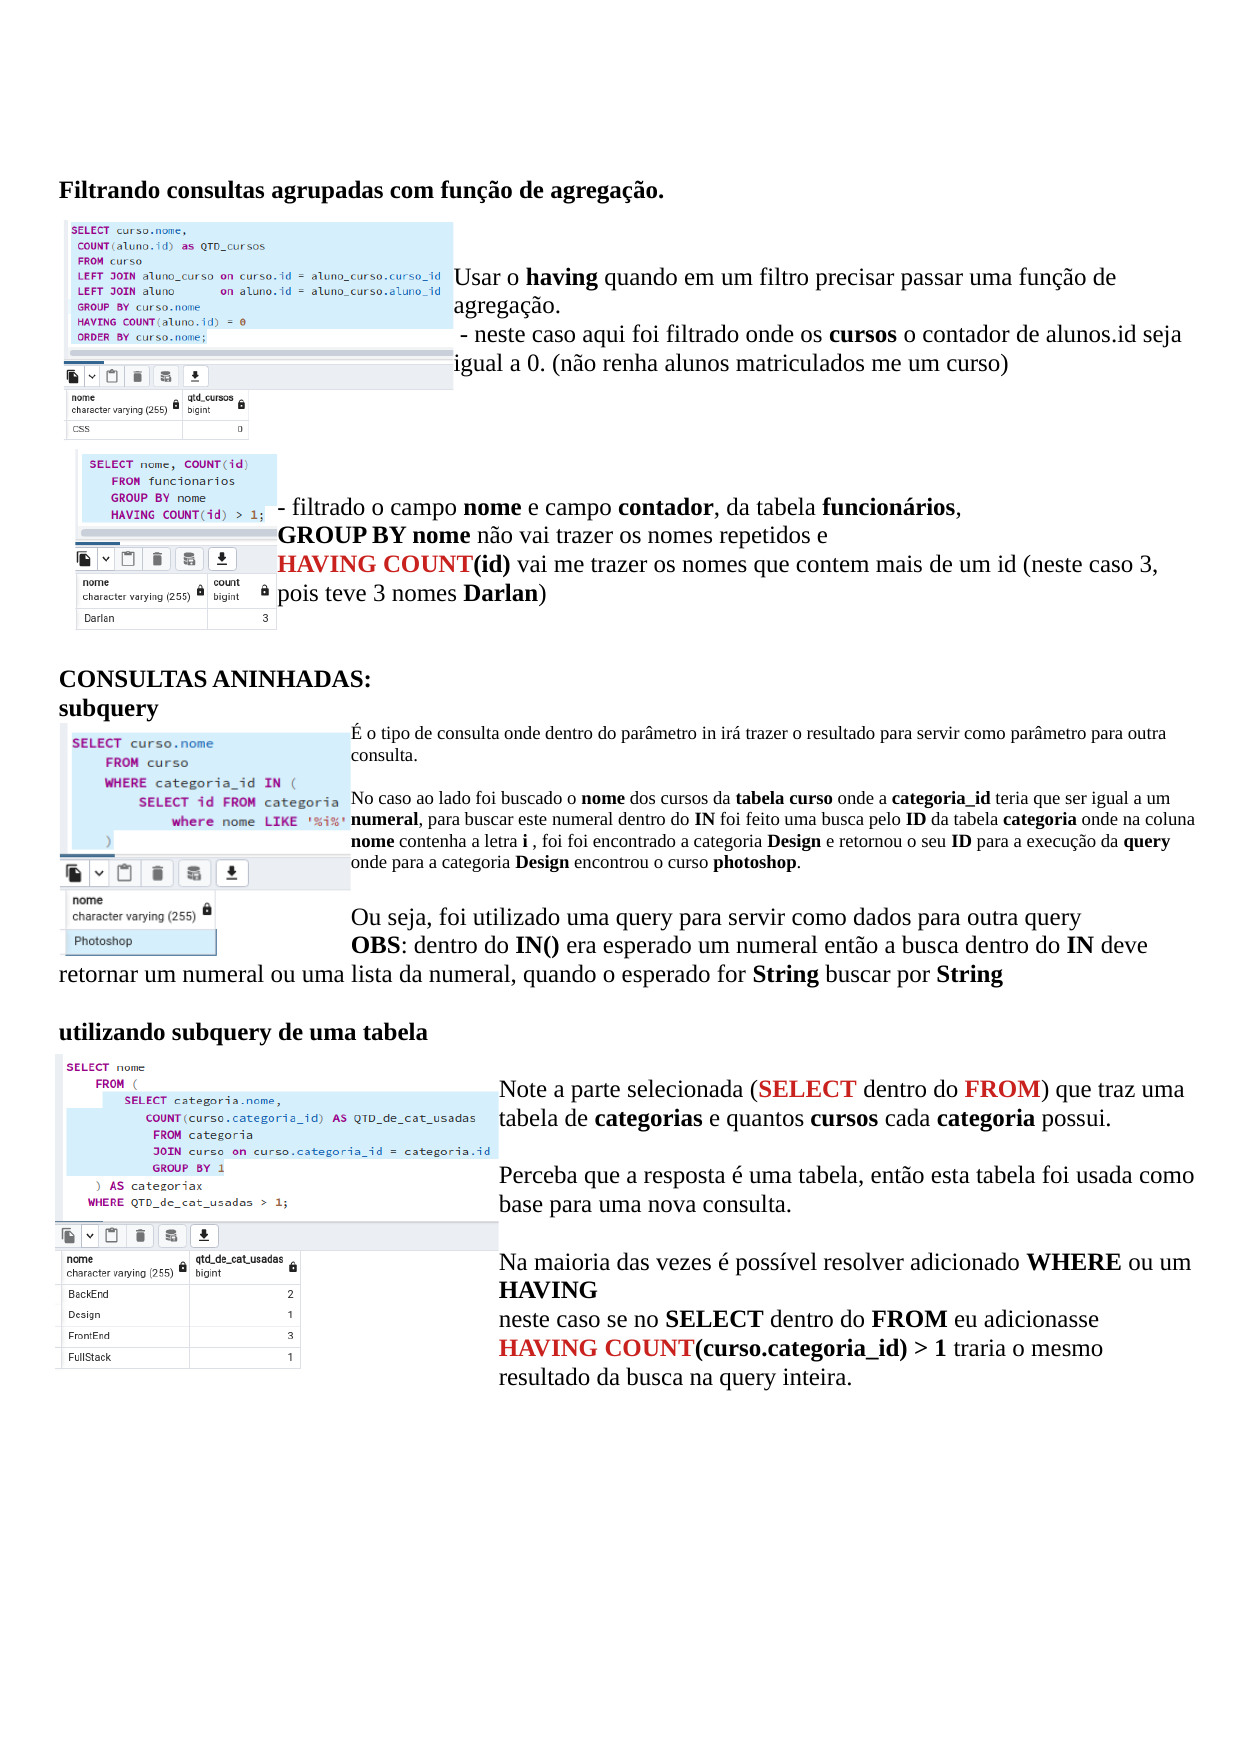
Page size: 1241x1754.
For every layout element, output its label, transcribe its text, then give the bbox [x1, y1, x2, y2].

text CONSULTAS ANINHADAS: [59, 664, 1198, 693]
picture [75, 449, 278, 639]
text Ou seja, foi utilizado uma query para servir como dados para outra query [351, 902, 1198, 930]
picture [59, 723, 351, 958]
text É o tipo de consulta onde dentro do parâmetro in irá trazer o resultado para servir como parâmetro para outra consulta. [59, 722, 1198, 765]
text Filtrando consultas agrupadas com função de agregação. [59, 176, 1198, 204]
text No caso ao lado foi buscado o nome dos cursos da tabela curso onde a categoria_id teria que ser igual a um numeral, para buscar este numeral dentro do IN foi feito uma busca pelo ID da tabela categoria onde na coluna nome contenha a letra i , foi foi encontrado a categoria Design e retornou o seu ID para a execução da query onde para a categoria Design encontrou o curso photoshop. [351, 787, 1198, 873]
text GROUP BY nome não vai trazer os nomes repetidos e [278, 521, 1198, 549]
picture [63, 220, 454, 442]
text Usar o having quando em um filtro precisar passar uma função de agregação. [454, 262, 1198, 319]
text - filtrado o campo nome e campo contador, da tabela funcionários, [278, 492, 1198, 521]
text neste caso se no SELECT dentro do FROM eu adicionasse HAVING COUNT(curso.categoria_id) > 1 traria o mesmo resultado da busca na query inteira. [59, 1304, 1198, 1390]
text subquery [59, 693, 1198, 722]
text OBS: dentro do IN() era esperado um numeral então a busca dentro do IN deve retornar um numeral ou uma lista da numeral, quando o esperado for String buscar por String [59, 930, 1198, 988]
text Perceba que a resposta é uma tabela, então esta tabela foi usada como base para uma nova consulta. [499, 1160, 1198, 1218]
picture [55, 1054, 499, 1376]
text Na maioria das vezes é possível resolver adicionado WHERE ou um HAVING [499, 1247, 1198, 1304]
text HAVING COUNT(id) vai me trazer os nomes que contem mais de um id (neste caso 3, pois teve 3 nomes Darlan) [278, 549, 1198, 607]
text utilizando subquery de uma tabela [59, 1017, 1198, 1045]
text Note a parte selecionada (SELECT dentro do FROM) que traz uma tabela de categorias e quantos cursos cada categoria possui. [499, 1074, 1198, 1132]
text - neste caso aqui foi filtrado onde os cursos o contador de alunos.id seja igual a 0. (não renha alunos matriculados me um curso) [454, 319, 1198, 377]
